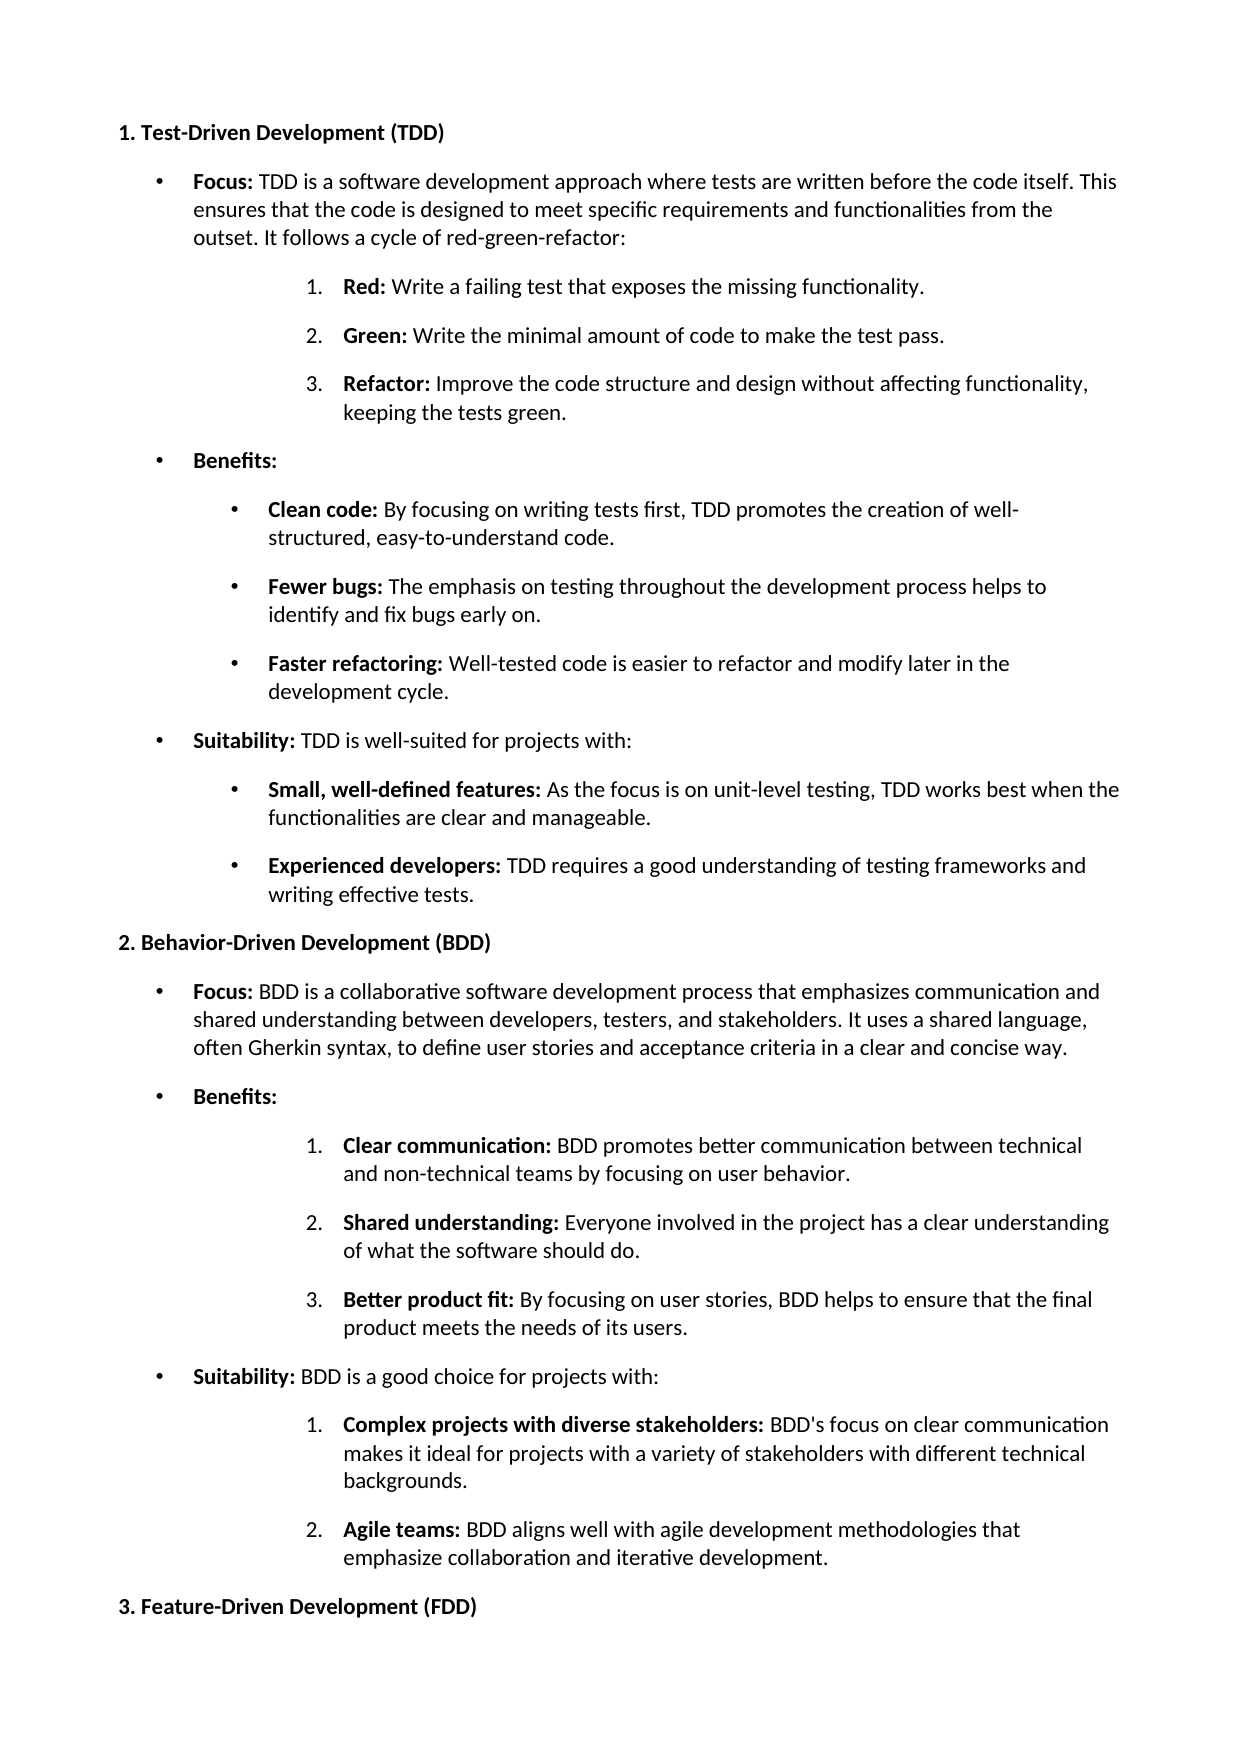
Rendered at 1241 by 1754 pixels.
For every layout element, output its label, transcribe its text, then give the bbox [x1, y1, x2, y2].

text 2. Behavior-Driven Development (BDD) [118, 928, 1122, 957]
list Clean code: By focusing on writing tests first, TDD promotes the creation of well-structured, easy-to-understand code. [231, 495, 1122, 551]
text 3. Feature-Driven Development (FDD) [118, 1592, 1122, 1620]
list Better product fit: By focusing on user stories, BDD helps to ensure that the final product meets the needs of its users. [306, 1285, 1122, 1341]
list Benefits: [156, 1082, 1122, 1110]
list Fewer bugs: The emphasis on testing throughout the development process helps to identify and fix bugs early on. [231, 572, 1122, 628]
text 1. Test-Driven Development (TDD) [118, 118, 1122, 146]
list Suitability: TDD is well-suited for projects with: [156, 726, 1122, 754]
list Suitability: BDD is a good choice for projects with: [156, 1362, 1122, 1390]
list Faster refactoring: Well-tested code is easier to refactor and modify later in the development cycle. [231, 649, 1122, 705]
list Clear communication: BDD promotes better communication between technical and non-technical teams by focusing on user behavior. [306, 1131, 1122, 1187]
list Benefits: [156, 446, 1122, 474]
list Red: Write a failing test that exposes the missing functionality. [306, 272, 1122, 300]
list Small, well-defined features: As the focus is on unit-level testing, TDD works best when the functionalities are clear and manageable. [231, 775, 1122, 831]
list Complex projects with diverse stakeholders: BDD's focus on clear communication makes it ideal for projects with a variety of stakeholders with different technical backgrounds. [306, 1411, 1122, 1495]
list Refactor: Improve the code structure and design without affecting functionality, keeping the tests green. [306, 369, 1122, 426]
list Focus: TDD is a software development approach where tests are written before the code itself. This ensures that the code is designed to meet specific requirements and functionalities from the outset. It follows a cycle of red-green-refactor: [156, 167, 1122, 251]
list Green: Write the minimal amount of code to make the test pass. [306, 321, 1122, 349]
list Experienced developers: TDD requires a good understanding of testing frameworks and writing effective tests. [231, 852, 1122, 908]
list Focus: BDD is a collaborative software development process that emphasizes communication and shared understanding between developers, testers, and stakeholders. It uses a shared language, often Gherkin syntax, to define user stories and acceptance criteria in a clear and concise way. [156, 977, 1122, 1061]
list Agile teams: BDD aligns well with agile development methodologies that emphasize collaboration and iterative development. [306, 1516, 1122, 1572]
list Shared understanding: Everyone involved in the project has a clear understanding of what the software should do. [306, 1208, 1122, 1264]
